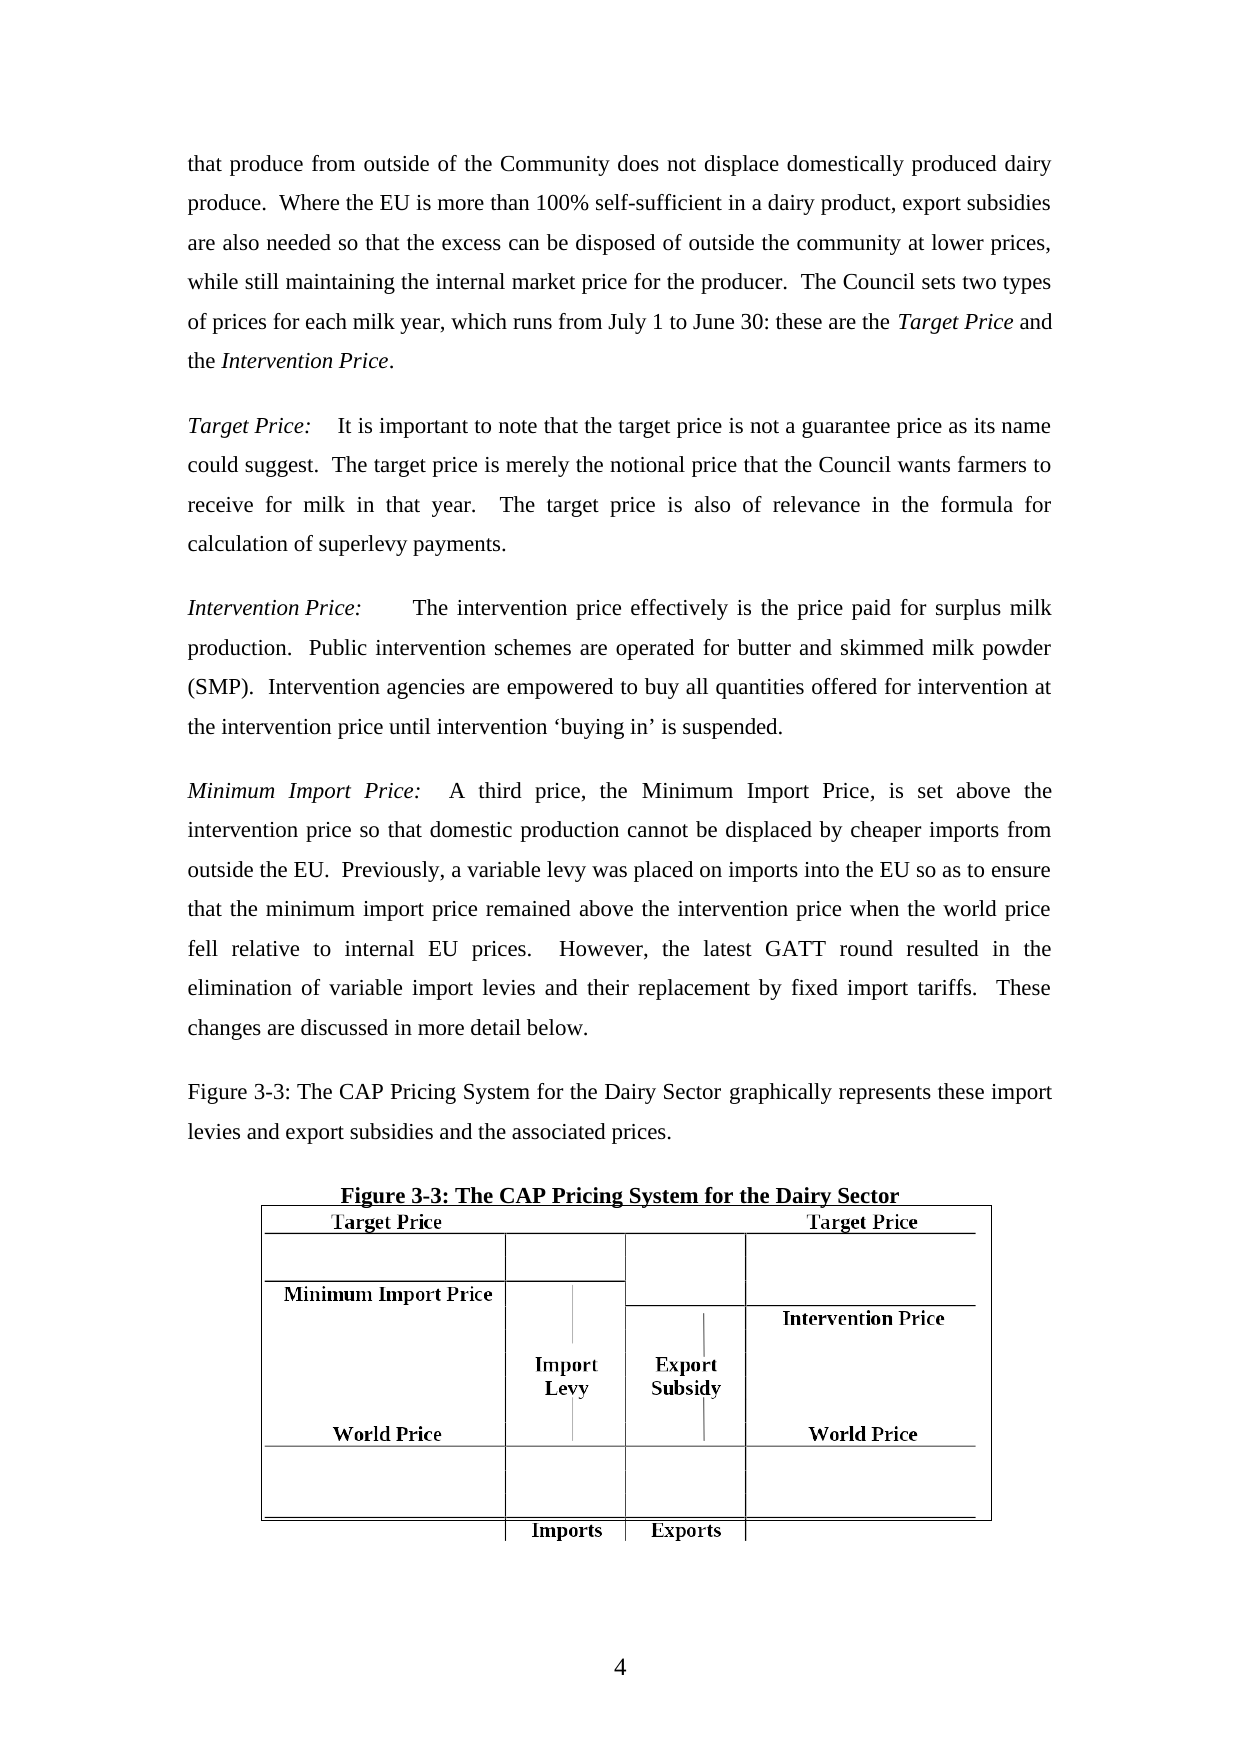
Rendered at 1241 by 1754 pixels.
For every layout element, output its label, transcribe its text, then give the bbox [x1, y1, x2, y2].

text that produce from outside of the Community does not displace domestically produced dairy produce. Where the EU is more than 100% self-sufficient in a dairy product, export subsidies are also needed so that the excess can be disposed of outside the community at lower prices, while still maintaining the internal market price for the producer. The Council sets two types of prices for each milk year, which runs from July 1 to June 30: these are the Target Price and the Intervention Price. [187, 150, 1053, 374]
text Minimum Import Price: A third price, the Minimum Import Price, is set above the intervention price so that domestic production cannot be displaced by cheaper imports from outside the EU. Previously, a variable levy was placed on imports into the EU so as to ensure that the minimum import price remained above the intervention price when the world price fell relative to internal EU prices. However, the latest GATT round resulted in the elimination of variable import levies and their replacement by fixed import tariffs. These changes are discussed in more detail below. [187, 777, 1053, 1040]
text Figure 3 -3: The CAP Pricing System for the Dairy Sector graphically represents these import levies and export subsidies and the associated prices. [187, 1078, 1053, 1144]
text Target Price: It is important to note that the target price is not a guarantee price as its name could suggest. The target price is merely the notional price that the Council wants farmers to receive for milk in that year. The target price is also of relevance in the formula for calculation of superlevy payments. [187, 412, 1053, 556]
text Intervention Price: The intervention price effectively is the price paid for surplus milk production. Public intervention schemes are operated for butter and skimmed milk powder (SMP). Intervention agencies are empowered to buy all quantities offered for intervention at the intervention price until intervention ‘buying in’ is suspended. [187, 594, 1053, 739]
text Figure 3‑3: The CAP Pricing System for the Dairy Sector [187, 1182, 1053, 1589]
